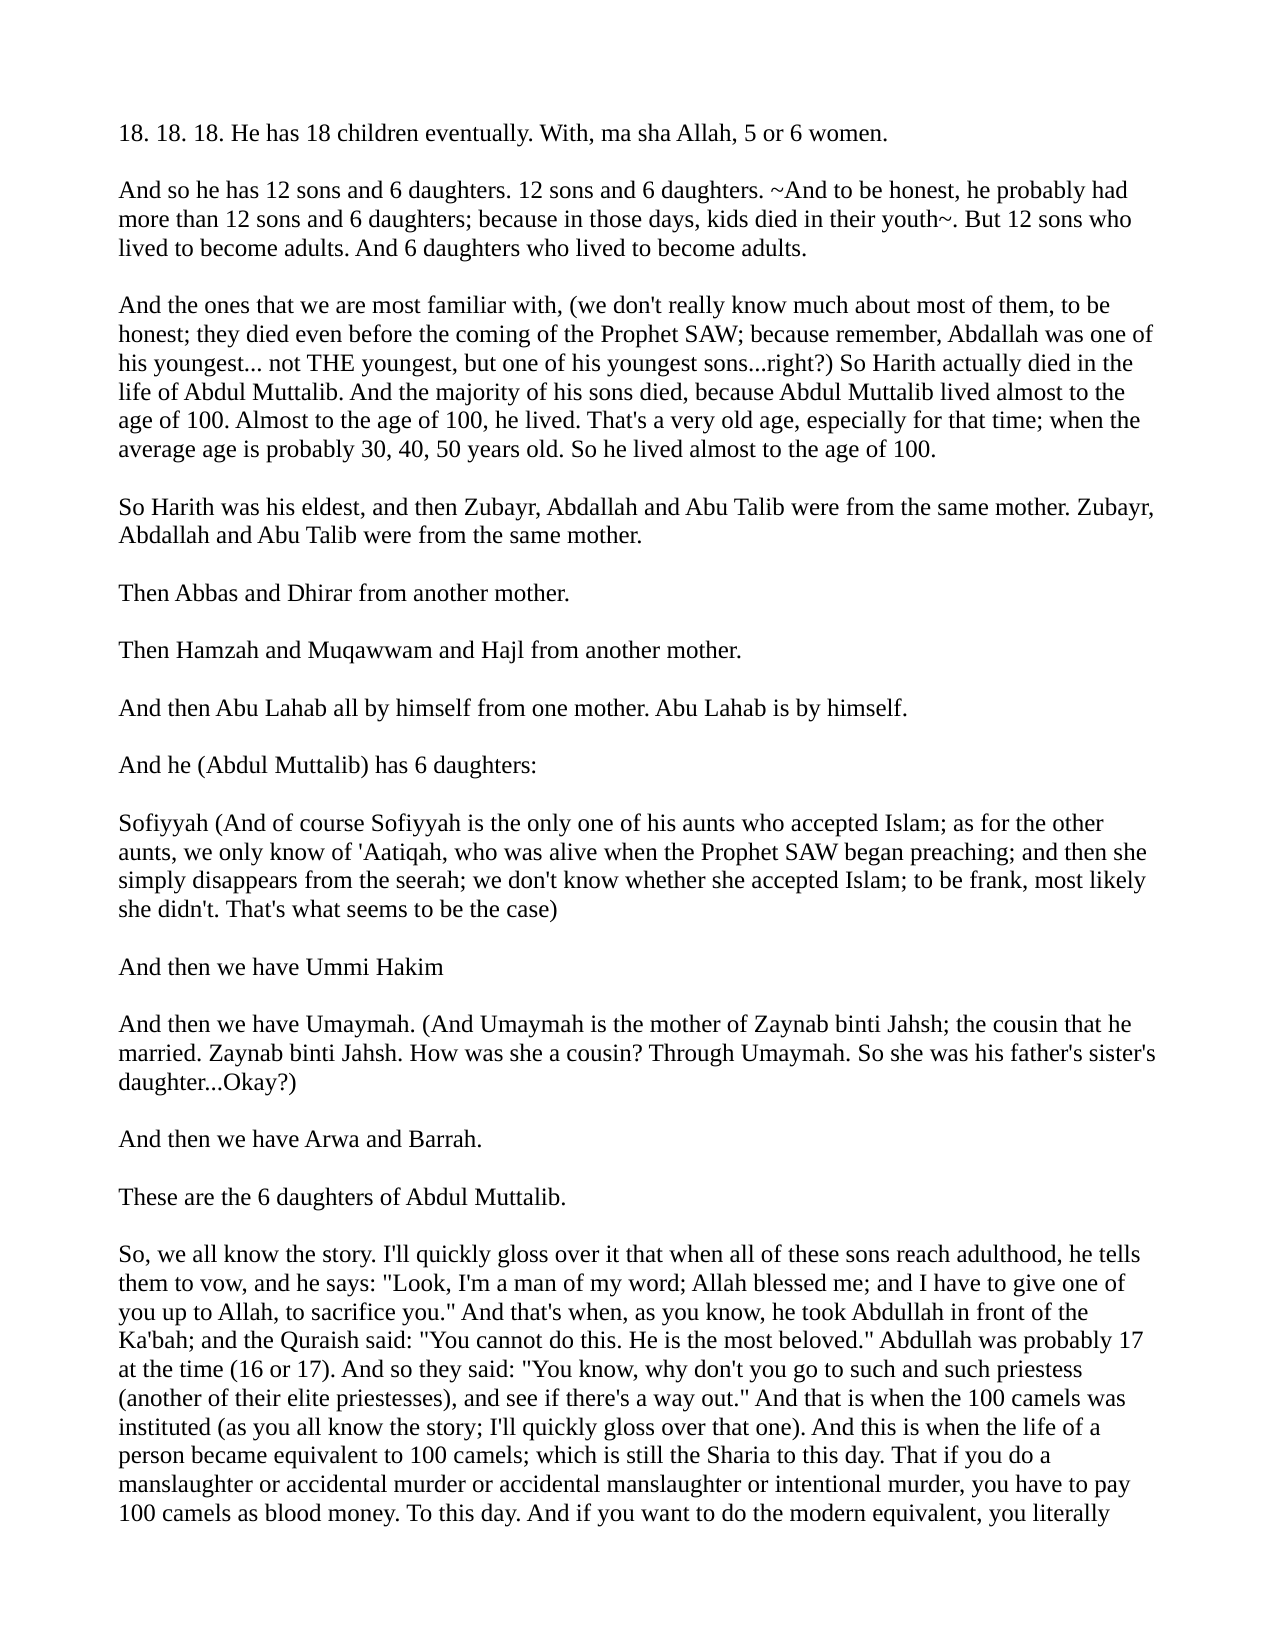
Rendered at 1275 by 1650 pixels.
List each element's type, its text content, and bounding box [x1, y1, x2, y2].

text 18. 18. 18. He has 18 children eventually. With, ma sha Allah, 5 or 6 women. And so he has 12 sons and 6 daughters. 12 sons and 6 daughters. ~And to be honest, he probably had more than 12 sons and 6 daughters; because in those days, kids died in their youth~. But 12 sons who lived to become adults. And 6 daughters who lived to become adults. And the ones that we are most familiar with, (we don't really know much about most of them, to be honest; they died even before the coming of the Prophet SAW; because remember, Abdallah was one of his youngest... not THE youngest, but one of his youngest sons...right?) So Harith actually died in the life of Abdul Muttalib. And the majority of his sons died, because Abdul Muttalib lived almost to the age of 100. Almost to the age of 100, he lived. That's a very old age, especially for that time; when the average age is probably 30, 40, 50 years old. So he lived almost to the age of 100. So Harith was his eldest, and then Zubayr, Abdallah and Abu Talib were from the same mother. Zubayr, Abdallah and Abu Talib were from the same mother. Then Abbas and Dhirar from another mother. Then Hamzah and Muqawwam and Hajl from another mother. And then Abu Lahab all by himself from one mother. Abu Lahab is by himself. And he (Abdul Muttalib) has 6 daughters: Sofiyyah (And of course Sofiyyah is the only one of his aunts who accepted Islam; as for the other aunts, we only know of 'Aatiqah, who was alive when the Prophet SAW began preaching; and then she simply disappears from the seerah; we don't know whether she accepted Islam; to be frank, most likely she didn't. That's what seems to be the case) And then we have Ummi Hakim And then we have Umaymah. (And Umaymah is the mother of Zaynab binti Jahsh; the cousin that he married. Zaynab binti Jahsh. How was she a cousin? Through Umaymah. So she was his father's sister's daughter...Okay?) And then we have Arwa and Barrah. These are the 6 daughters of Abdul Muttalib. So, we all know the story. I'll quickly gloss over it that when all of these sons reach adulthood, he tells them to vow, and he says: "Look, I'm a man of my word; Allah blessed me; and I have to give one of you up to Allah, to sacrifice you." And that's when, as you know, he took Abdullah in front of the Ka'bah; and the Quraish said: "You cannot do this. He is the most beloved." Abdullah was probably 17 at the time (16 or 17). And so they said: "You know, why don't you go to such and such priestess (another of their elite priestesses), and see if there's a way out." And that is when the 100 camels was instituted (as you all know the story; I'll quickly gloss over that one). And this is when the life of a person became equivalent to 100 camels; which is still the Sharia to this day. That if you do a manslaughter or accidental murder or accidental manslaughter or intentional murder, you have to pay 100 camels as blood money. To this day. And if you want to do the modern equivalent, you literally [118, 118, 1157, 1527]
